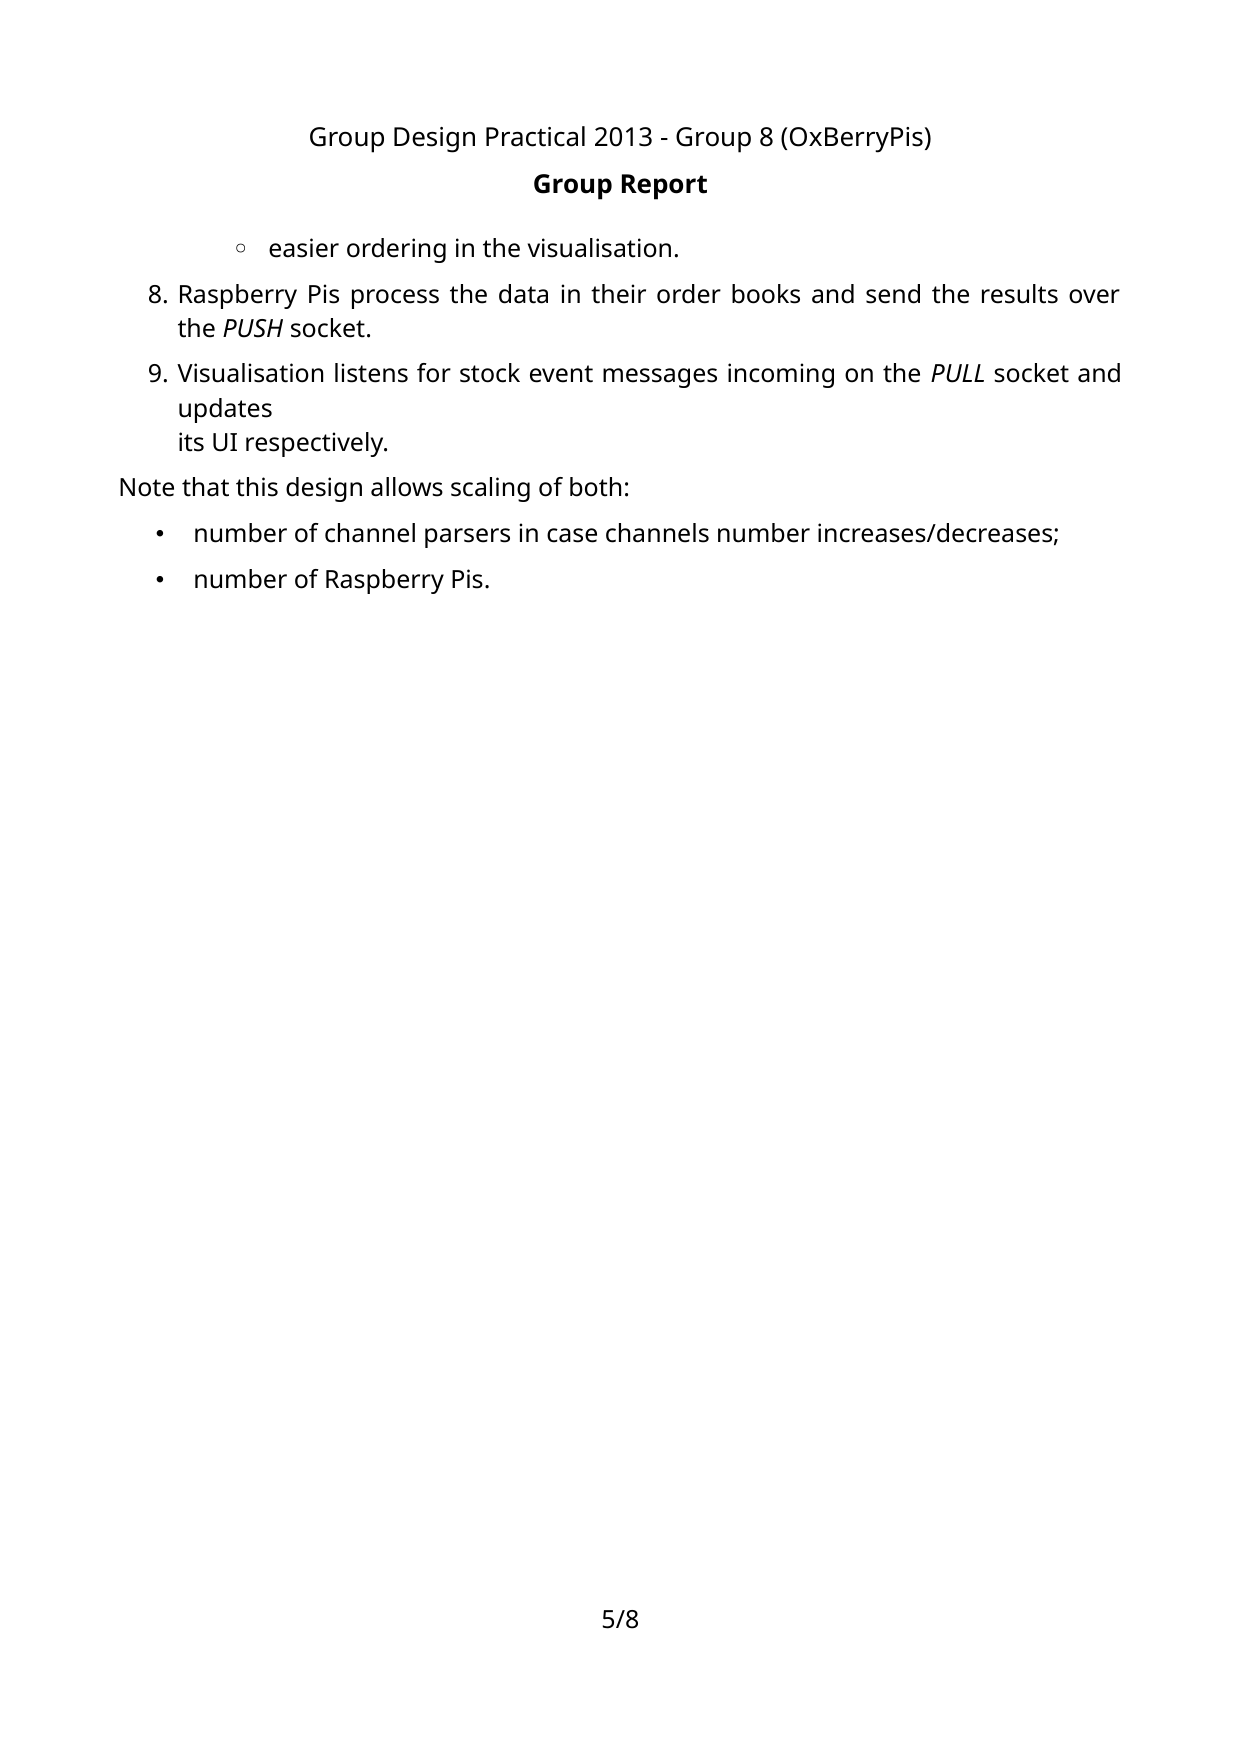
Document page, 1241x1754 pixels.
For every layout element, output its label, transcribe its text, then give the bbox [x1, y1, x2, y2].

list easier ordering in the visualisation. [231, 230, 1122, 264]
list number of Raspberry Pis. [156, 562, 1122, 596]
list Visualisation listens for stock event messages incoming on the PULL socket and updates its UI respectively. [148, 356, 1122, 458]
list Raspberry Pis process the data in their order books and send the results over the PUSH socket. [148, 276, 1122, 344]
list number of channel parsers in case channels number increases/decreases; [156, 516, 1122, 550]
text Note that this design allows scaling of both: [118, 470, 1122, 504]
